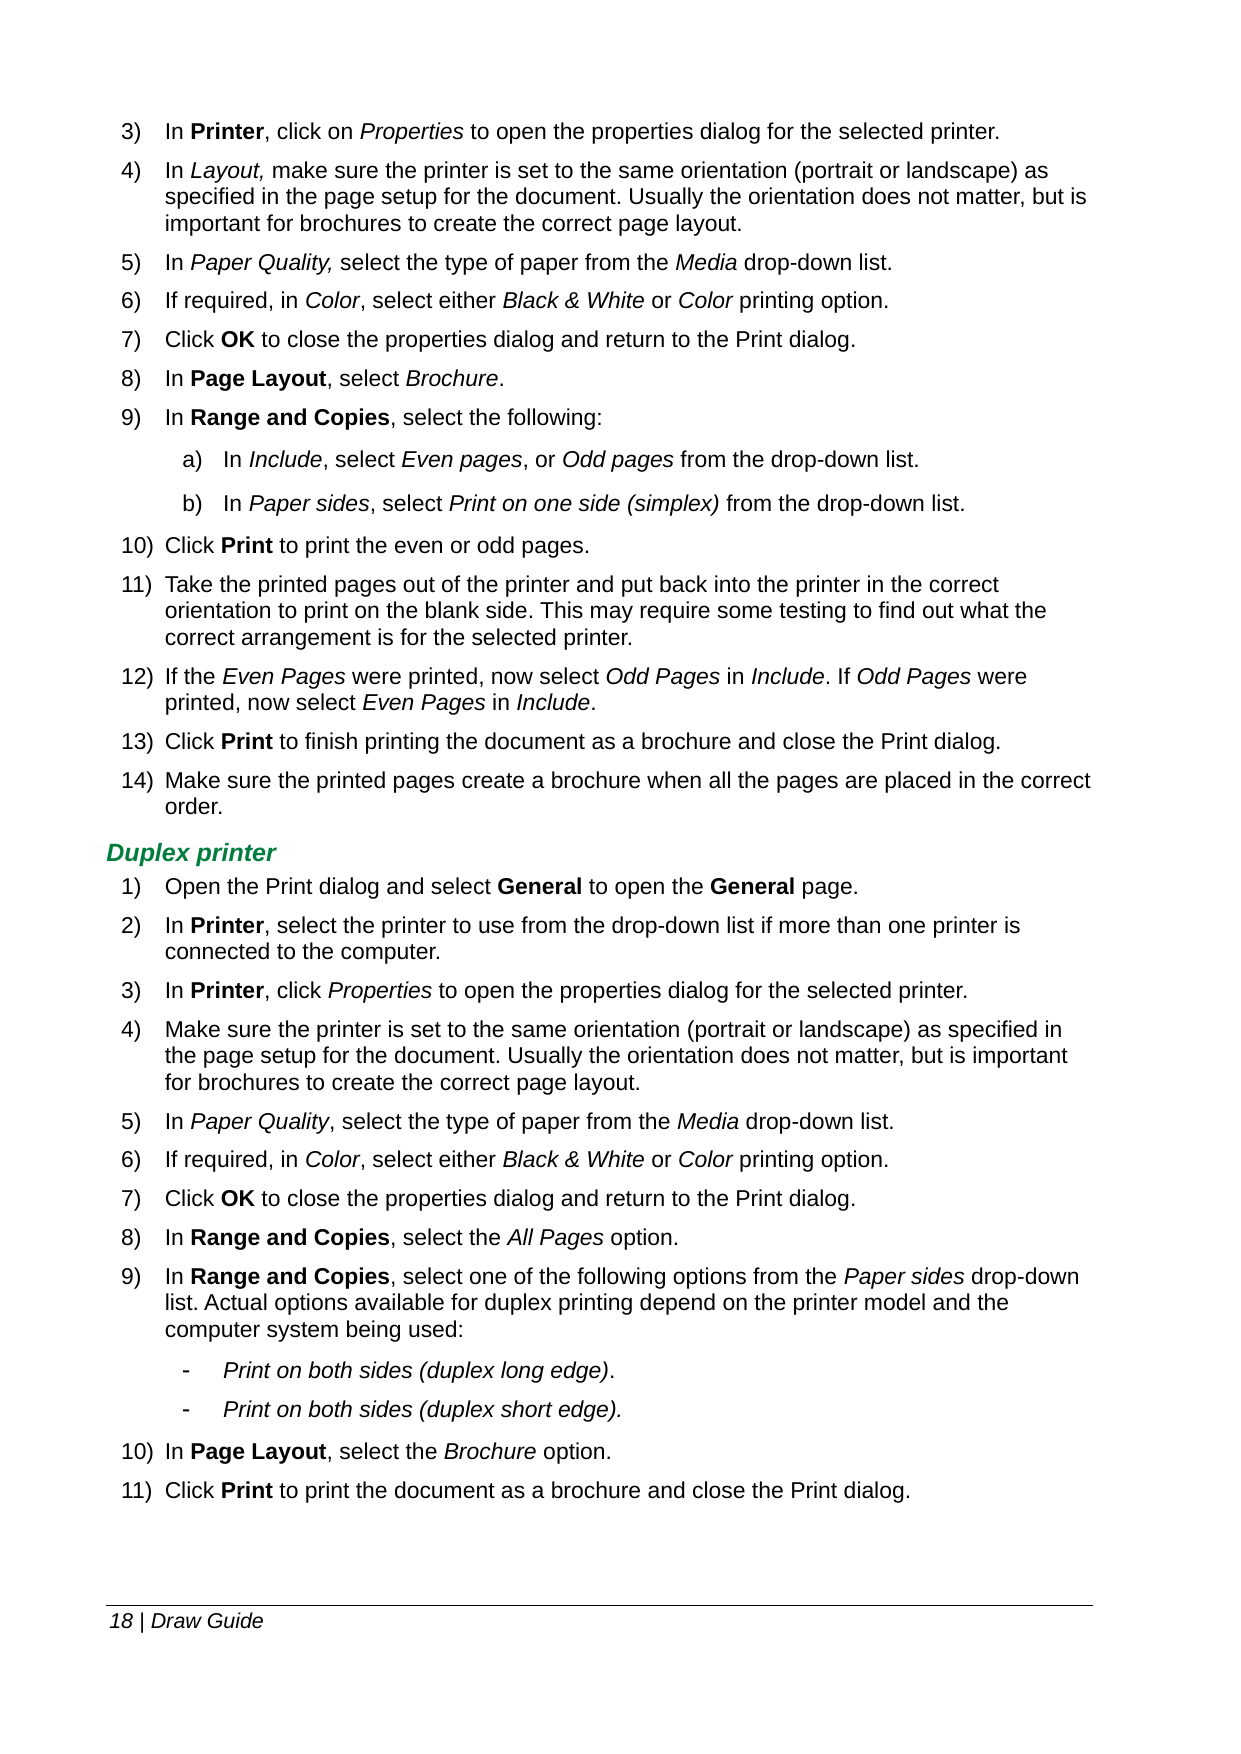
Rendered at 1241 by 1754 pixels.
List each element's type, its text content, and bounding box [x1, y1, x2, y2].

list In Range and Copies, select one of the following options from the Paper sides drop‑down list. Actual options available for duplex printing depend on the printer model and the computer system being used: [121, 1263, 1093, 1342]
list In Range and Copies, select the following: [121, 404, 1093, 430]
list If required, in Color, select either Black & White or Color printing option. [121, 1146, 1093, 1173]
list In Printer, click on Properties to open the properties dialog for the selected printer. [121, 118, 1093, 144]
list In Paper Quality, select the type of paper from the Media drop-down list. [121, 1108, 1093, 1134]
list In Include, select Even pages, or Odd pages from the drop-down list. [179, 443, 1093, 475]
list Open the Print dialog and select General to open the General page. [121, 873, 1093, 899]
list Click Print to print the even or odd pages. [121, 532, 1093, 558]
subtitle Duplex printer [106, 838, 1093, 867]
list Click Print to finish printing the document as a brochure and close the Print dialog. [121, 728, 1093, 754]
list In Printer, select the printer to use from the drop-down list if more than one printer is connected to the computer. [121, 912, 1093, 965]
list Make sure the printer is set to the same orientation (portrait or landscape) as specified in the page setup for the document. Usually the orientation does not matter, but is important for brochures to create the correct page layout. [121, 1016, 1093, 1095]
list Take the printed pages out of the printer and put back into the printer in the correct orientation to print on the blank side. This may require some testing to find out what the correct arrangement is for the selected printer. [121, 571, 1093, 650]
list Click OK to close the properties dialog and return to the Print dialog. [121, 1185, 1093, 1212]
list Print on both sides (duplex long edge). [179, 1354, 1093, 1384]
list In Page Layout, select the Brochure option. [121, 1438, 1093, 1464]
list In Range and Copies, select the All Pages option. [121, 1224, 1093, 1251]
list If the Even Pages were printed, now select Odd Pages in Include. If Odd Pages were printed, now select Even Pages in Include. [121, 663, 1093, 715]
list In Paper sides, select Print on one side (simplex) from the drop-down list. [179, 487, 1093, 520]
list If required, in Color, select either Black & White or Color printing option. [121, 287, 1093, 314]
list In Paper Quality, select the type of paper from the Media drop-down list. [121, 248, 1093, 275]
list Click OK to close the properties dialog and return to the Print dialog. [121, 326, 1093, 353]
list Make sure the printed pages create a brochure when all the pages are placed in the correct order. [121, 767, 1093, 819]
list Click Print to print the document as a brochure and close the Print dialog. [121, 1477, 1093, 1503]
list Print on both sides (duplex short edge). [179, 1393, 1093, 1426]
list In Page Layout, select Brochure. [121, 365, 1093, 391]
list In Layout, make sure the printer is set to the same orientation (portrait or landscape) as specified in the page setup for the document. Usually the orientation does not matter, but is important for brochures to create the correct page layout. [121, 157, 1093, 236]
list In Printer, click Properties to open the properties dialog for the selected printer. [121, 977, 1093, 1003]
